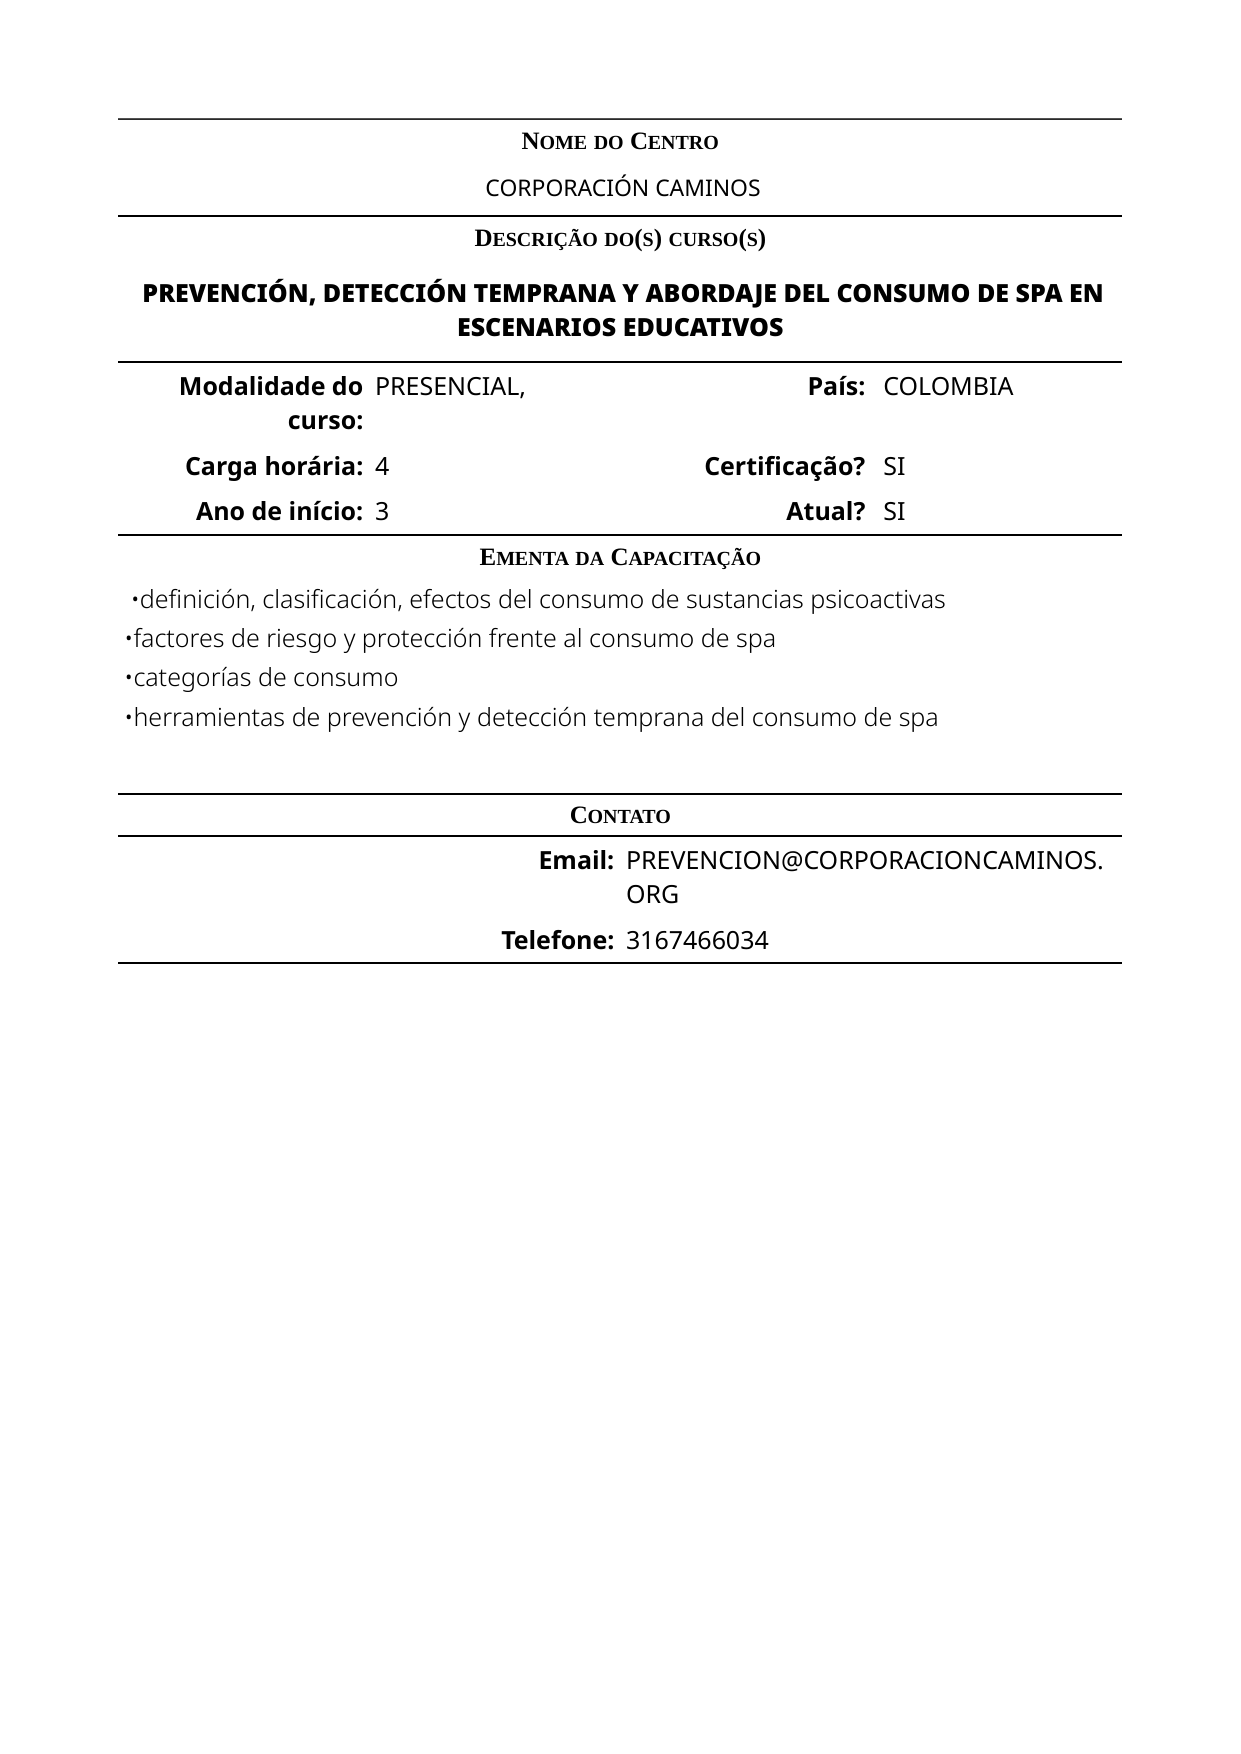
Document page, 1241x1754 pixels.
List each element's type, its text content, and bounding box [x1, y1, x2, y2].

table_header Nome do Centro [118, 121, 1122, 160]
table_cell PRESENCIAL, [369, 363, 620, 443]
table_cell Email: [118, 837, 620, 917]
table_cell 4 [369, 443, 620, 488]
table_cell Ementa da Capacitação [118, 536, 1122, 576]
table_cell •DEFINICIÓN, CLASIFICACIÓN, EFECTOS DEL CONSUMO DE SUSTANCIAS PSICOACTIVAS •FACTORES DE RIESGO Y PROTECCIÓN FRENTE AL CONSUMO DE SPA •CATEGORÍAS DE CONSUMO •HERRAMIENTAS DE PREVENCIÓN Y DETECCIÓN TEMPRANA DEL CONSUMO DE SPA [118, 576, 1122, 793]
table_cell Carga horária: [118, 443, 369, 488]
table_cell Descrição do(s) curso(s) [118, 217, 1122, 257]
table_cell País: [620, 363, 871, 443]
table_cell SI [871, 443, 1122, 488]
table_cell Telefone: [118, 917, 620, 962]
table_cell Atual? [620, 488, 871, 534]
table_cell PREVENCION@CORPORACIONCAMINOS.ORG [620, 837, 1122, 917]
table_cell SI [871, 488, 1122, 534]
table_cell PREVENCIÓN, DETECCIÓN TEMPRANA Y ABORDAJE DEL CONSUMO DE SPA EN ESCENARIOS EDUCATIVOS [118, 258, 1122, 361]
table_cell Certificação? [620, 443, 871, 488]
table_cell CORPORACIÓN CAMINOS [118, 160, 1122, 215]
table_cell COLOMBIA [871, 363, 1122, 443]
table_cell Modalidade do curso: [118, 363, 369, 443]
table_cell 3 [369, 488, 620, 534]
table_cell Contato [118, 795, 1122, 835]
table_cell 3167466034 [620, 917, 1122, 962]
table_cell Ano de início: [118, 488, 369, 534]
